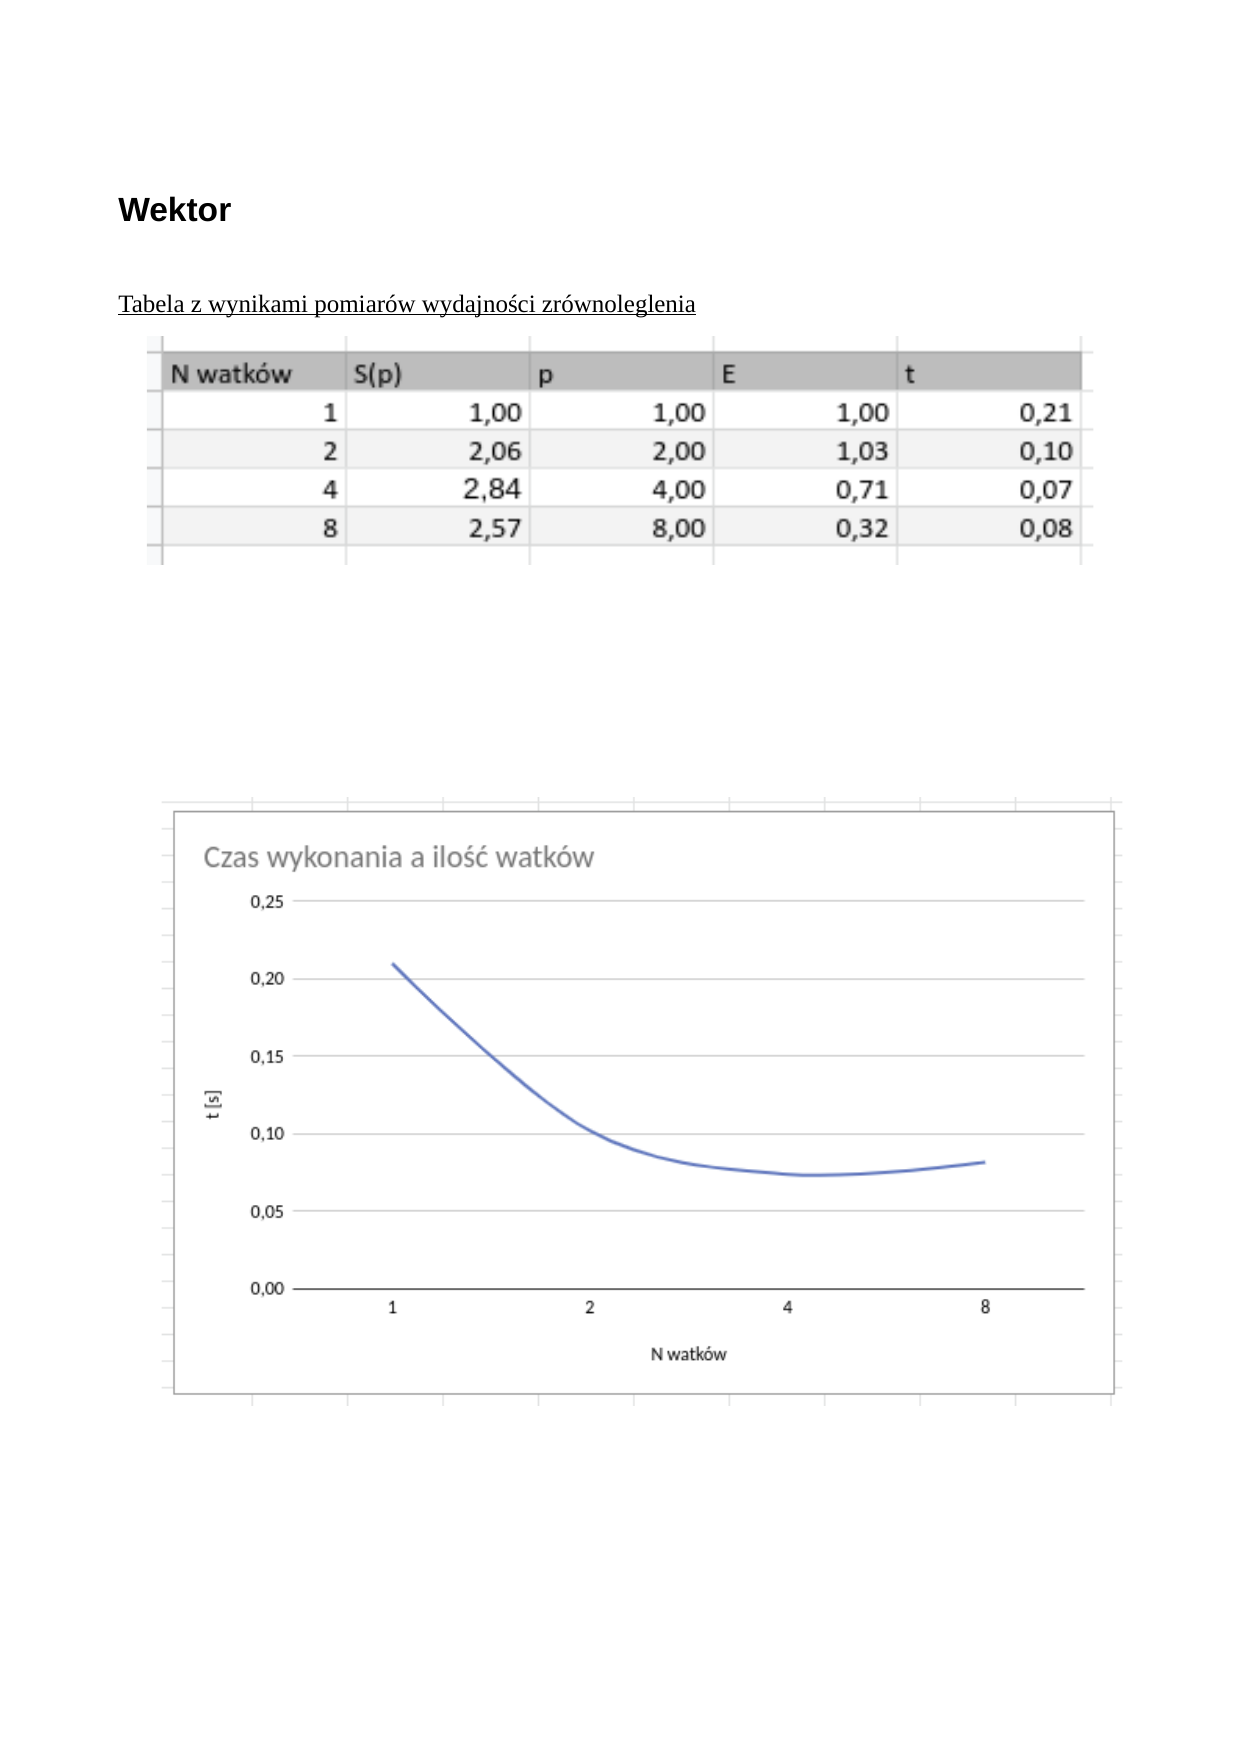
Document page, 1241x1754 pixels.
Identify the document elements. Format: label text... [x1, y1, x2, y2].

picture [146, 336, 1094, 565]
text Tabela z wynikami pomiarów wydajności zrównoleglenia [118, 289, 1122, 318]
subtitle Wektor [118, 190, 1122, 229]
picture [161, 797, 1123, 1406]
